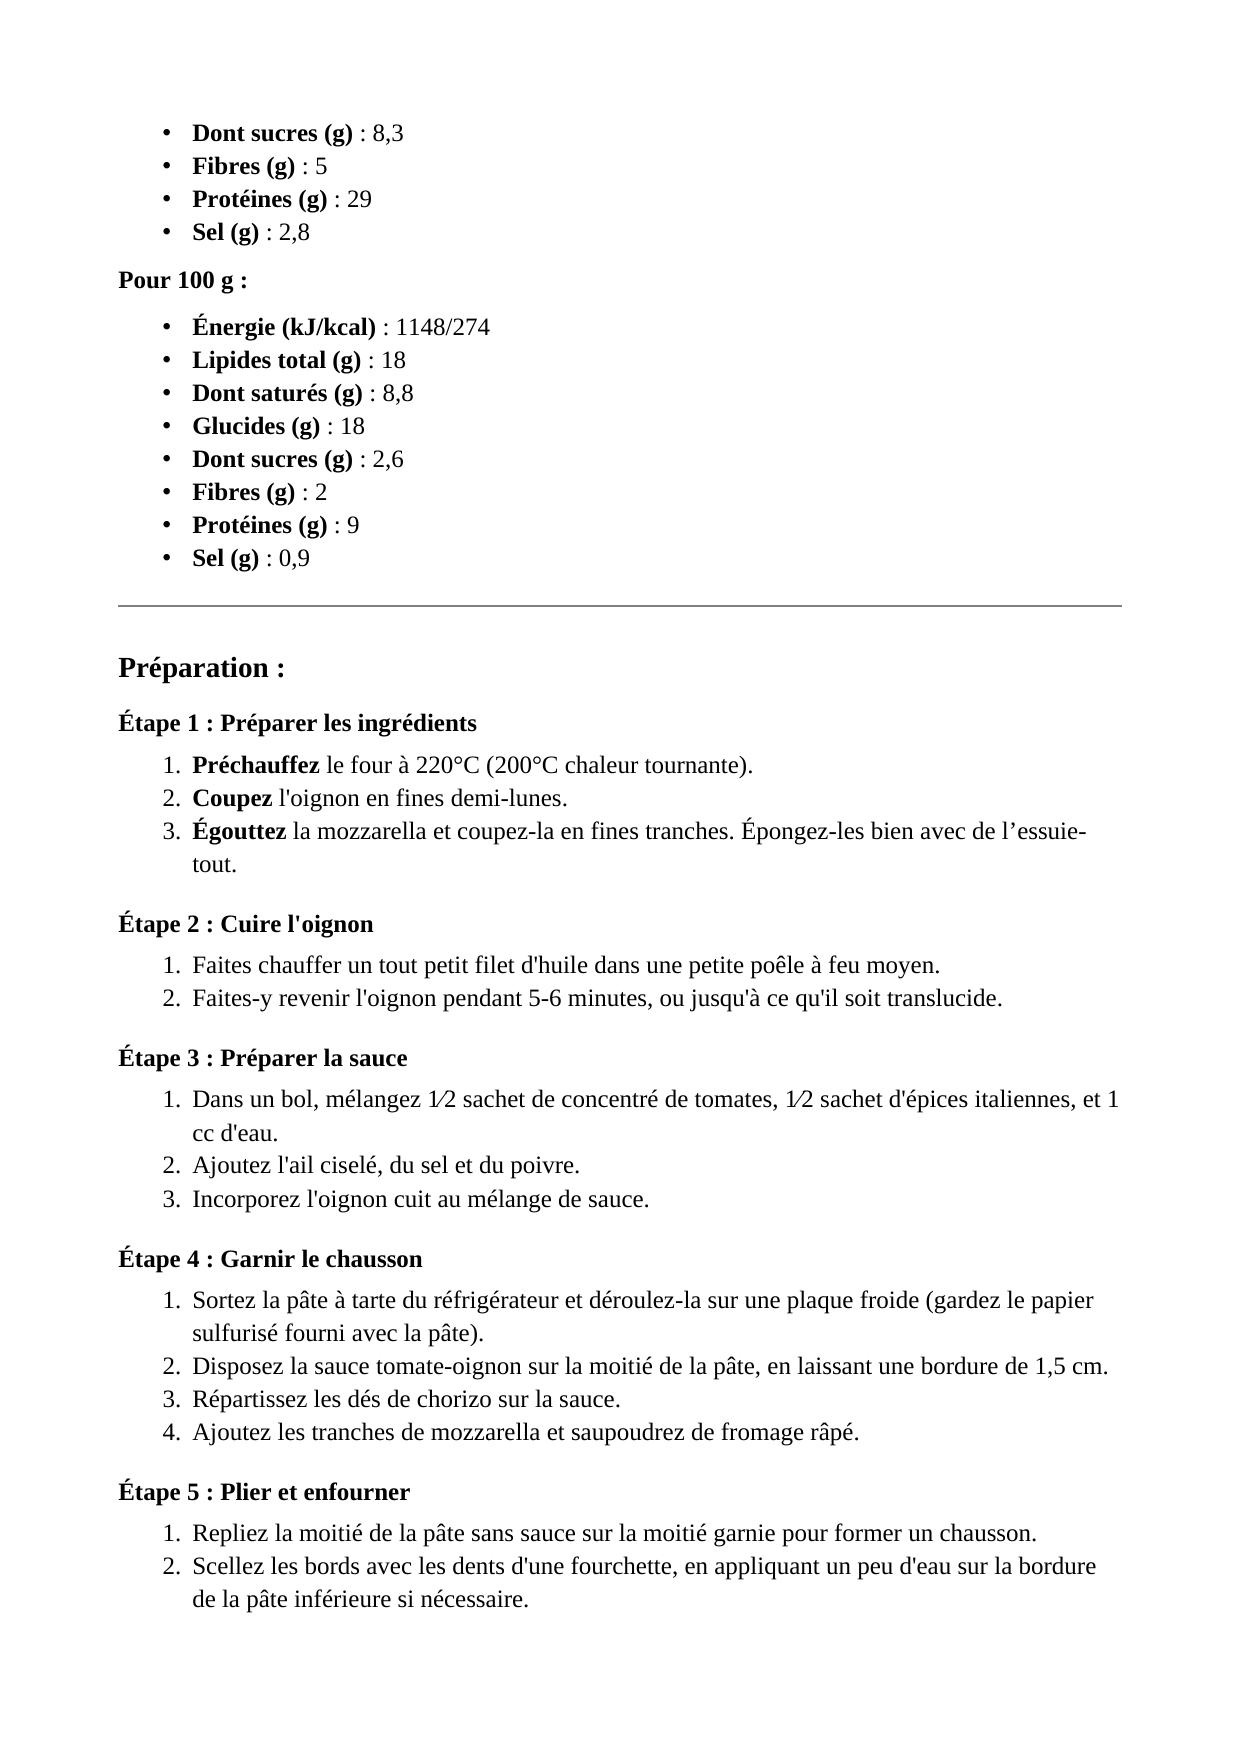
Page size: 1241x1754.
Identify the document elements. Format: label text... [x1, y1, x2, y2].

list Fibres (g) : 2 [162, 477, 1122, 506]
list Fibres (g) : 5 [162, 151, 1122, 180]
list Dont sucres (g) : 2,6 [162, 444, 1122, 473]
list Sel (g) : 2,8 [162, 217, 1122, 246]
list Scellez les bords avec les dents d'une fourchette, en appliquant un peu d'eau sur la bordure de la pâte inférieure si nécessaire. [162, 1551, 1122, 1613]
list Protéines (g) : 9 [162, 511, 1122, 539]
list Glucides (g) : 18 [162, 411, 1122, 440]
list Incorporez l'oignon cuit au mélange de sauce. [162, 1184, 1122, 1212]
list Lipides total (g) : 18 [162, 345, 1122, 374]
list Sel (g) : 0,9 [162, 543, 1122, 572]
list Égouttez la mozzarella et coupez-la en fines tranches. Épongez-les bien avec de l’essuie-tout. [162, 816, 1122, 878]
list Sortez la pâte à tarte du réfrigérateur et déroulez-la sur une plaque froide (gardez le papier sulfurisé fourni avec la pâte). [162, 1285, 1122, 1347]
list Ajoutez les tranches de mozzarella et saupoudrez de fromage râpé. [162, 1417, 1122, 1446]
list Repliez la moitié de la pâte sans sauce sur la moitié garnie pour former un chausson. [162, 1518, 1122, 1547]
subtitle Étape 3 : Préparer la sauce [118, 1043, 1122, 1072]
subtitle Étape 5 : Plier et enfourner [118, 1477, 1122, 1506]
list Disposez la sauce tomate-oignon sur la moitié de la pâte, en laissant une bordure de 1,5 cm. [162, 1351, 1122, 1380]
subtitle Préparation : [118, 650, 1122, 683]
text Pour 100 g : [118, 265, 1122, 293]
list Protéines (g) : 29 [162, 184, 1122, 213]
subtitle Étape 2 : Cuire l'oignon [118, 909, 1122, 938]
list Préchauffez le four à 220°C (200°C chaleur tournante). [162, 750, 1122, 778]
list Coupez l'oignon en fines demi-lunes. [162, 783, 1122, 812]
list Dont saturés (g) : 8,8 [162, 378, 1122, 407]
list Énergie (kJ/kcal) : 1148/274 [162, 312, 1122, 341]
list Dont sucres (g) : 8,3 [162, 118, 1122, 147]
subtitle Étape 1 : Préparer les ingrédients [118, 708, 1122, 737]
list Faites chauffer un tout petit filet d'huile dans une petite poêle à feu moyen. [162, 950, 1122, 979]
list Répartissez les dés de chorizo sur la sauce. [162, 1384, 1122, 1413]
list Faites-y revenir l'oignon pendant 5-6 minutes, ou jusqu'à ce qu'il soit translucide. [162, 983, 1122, 1012]
list Ajoutez l'ail ciselé, du sel et du poivre. [162, 1151, 1122, 1179]
subtitle Étape 4 : Garnir le chausson [118, 1244, 1122, 1272]
list Dans un bol, mélangez 1⁄2 sachet de concentré de tomates, 1⁄2 sachet d'épices italiennes, et 1 cc d'eau. [162, 1084, 1122, 1146]
